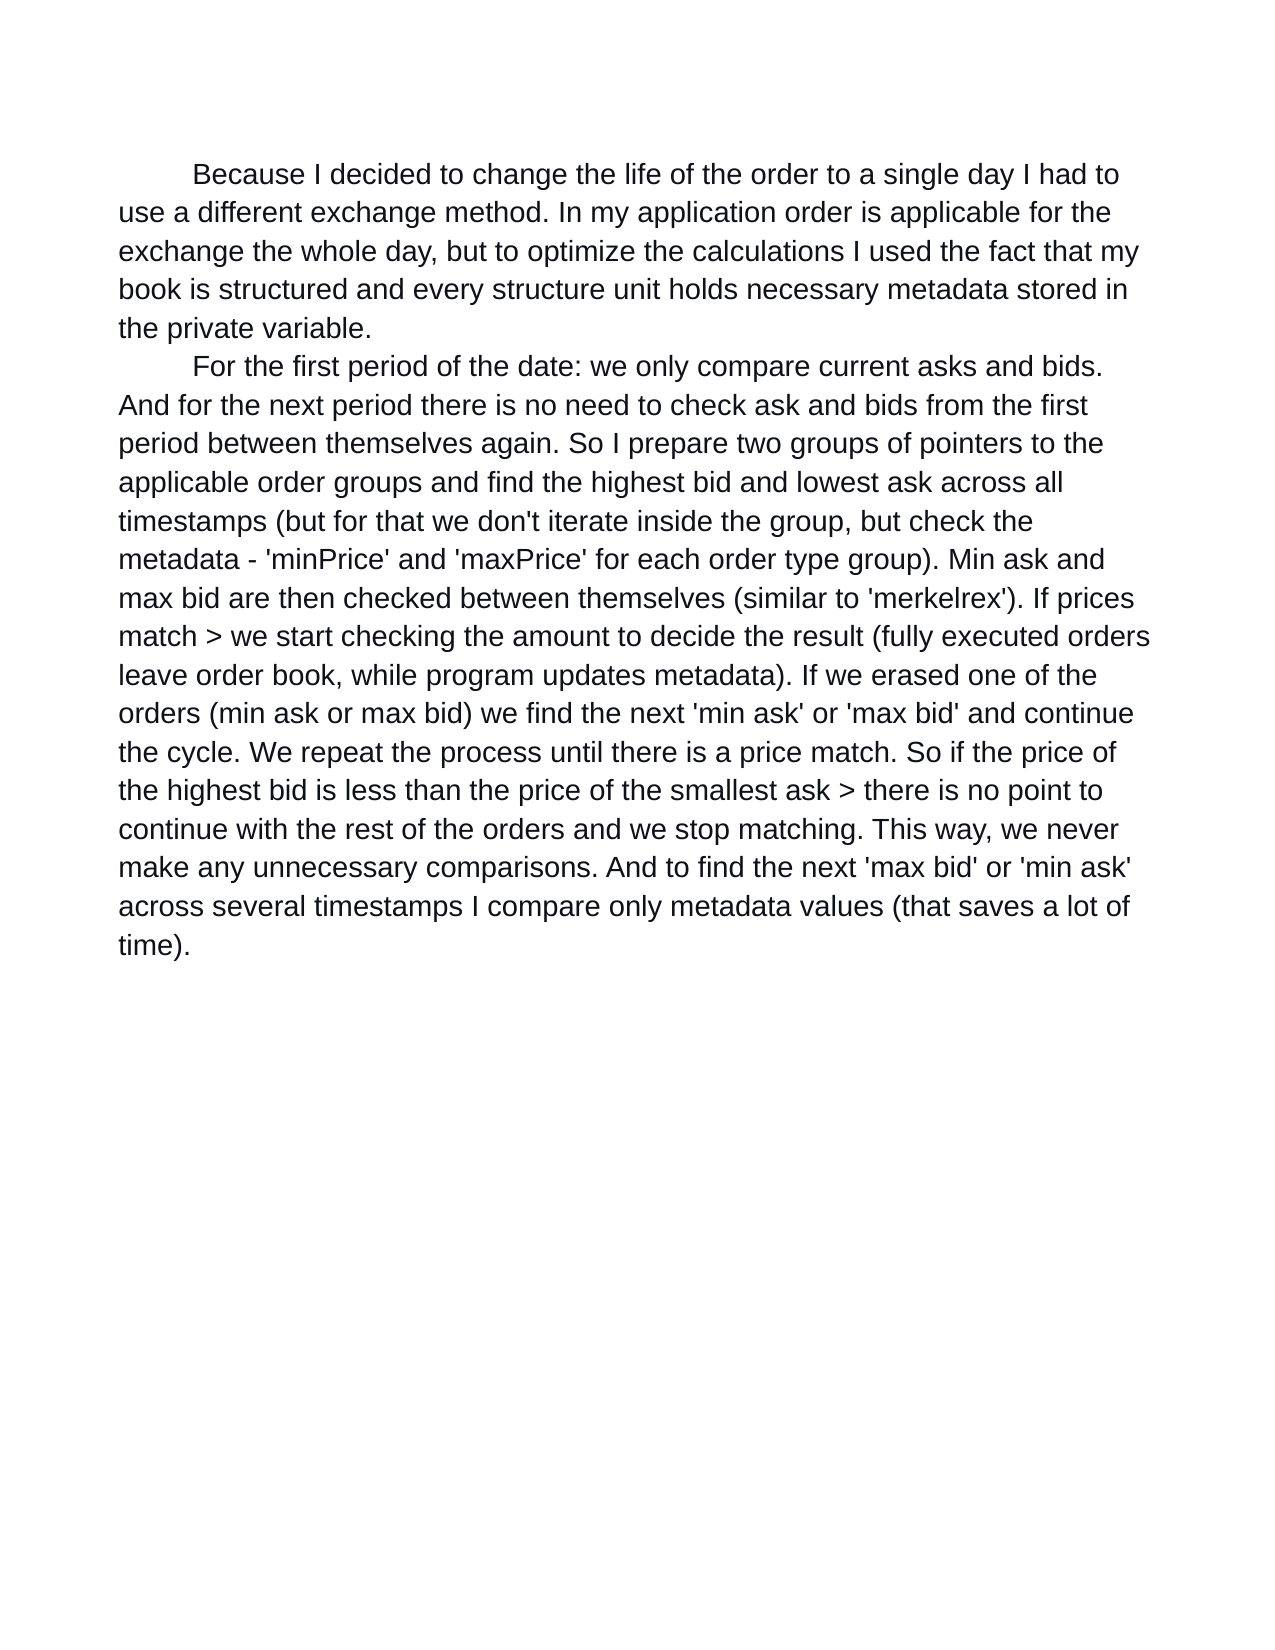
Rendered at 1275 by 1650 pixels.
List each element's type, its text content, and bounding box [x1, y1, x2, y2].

text Because I decided to change the life of the order to a single day I had to use a different exchange method. In my application order is applicable for the exchange the whole day, but to optimize the calculations I used the fact that my book is structured and every structure unit holds necessary metadata stored in the private variable. For the first period of the date: we only compare current asks and bids. And for the next period there is no need to check ask and bids from the first period between themselves again. So I prepare two groups of pointers to the applicable order groups and find the highest bid and lowest ask across all timestamps (but for that we don't iterate inside the group, but check the metadata - 'minPrice' and 'maxPrice' for each order type group). Min ask and max bid are then checked between themselves (similar to 'merkelrex'). If prices match > we start checking the amount to decide the result (fully executed orders leave order book, while program updates metadata). If we erased one of the orders (min ask or max bid) we find the next 'min ask' or 'max bid' and continue the cycle. We repeat the process until there is a price match. So if the price of the highest bid is less than the price of the smallest ask > there is no point to continue with the rest of the orders and we stop matching. This way, we never make any unnecessary comparisons. And to find the next 'max bid' or 'min ask' across several timestamps I compare only metadata values (that saves a lot of time). [118, 157, 1157, 961]
